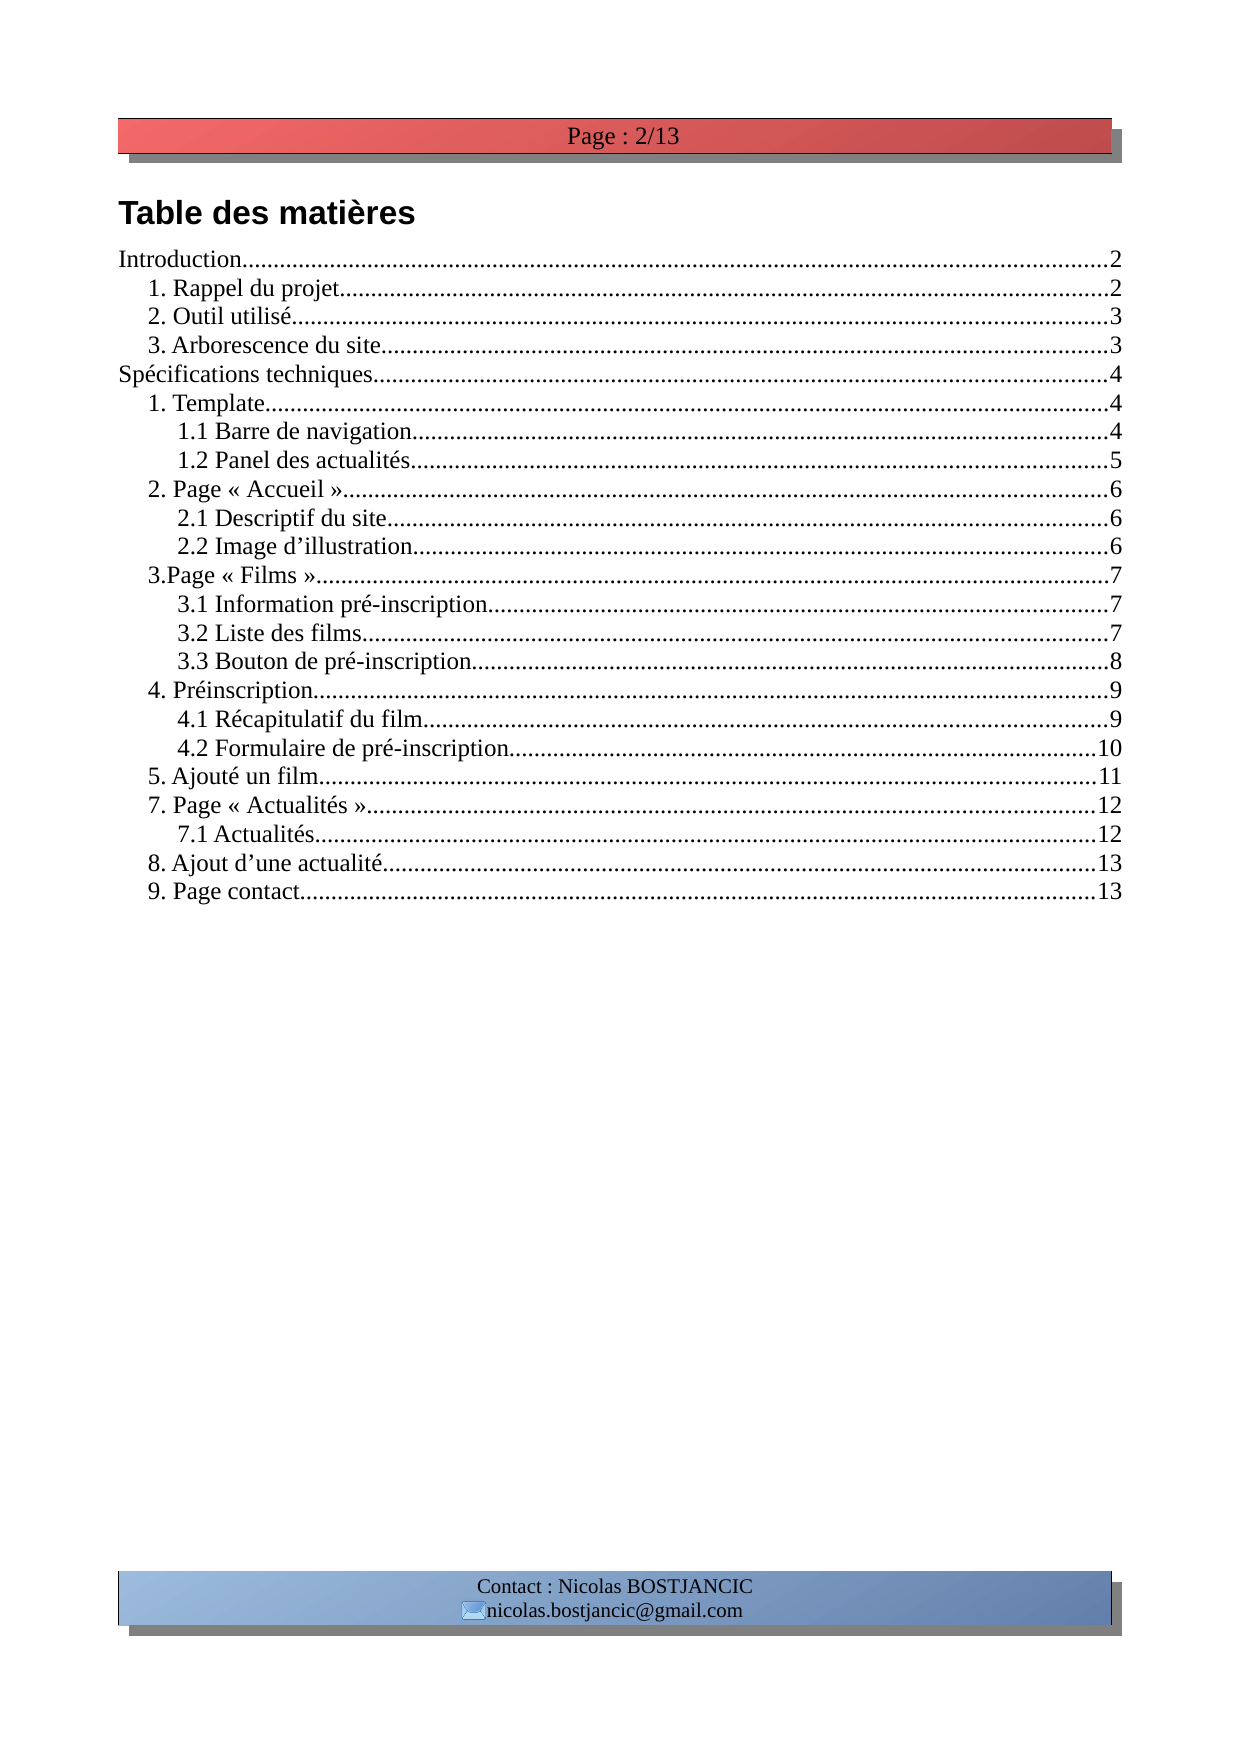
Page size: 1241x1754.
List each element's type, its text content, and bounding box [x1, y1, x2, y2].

text 7.1 Actualités 12 [177, 819, 1122, 848]
text 1.2 Panel des actualités 5 [177, 445, 1122, 474]
text 4. Préinscription 9 [148, 675, 1122, 704]
text 2.1 Descriptif du site 6 [177, 503, 1122, 531]
subtitle Table des matières [118, 193, 1122, 231]
text 1. Rappel du projet 2 [148, 273, 1122, 301]
text 8. Ajout d’une actualité 13 [148, 848, 1122, 876]
text 2. Page « Accueil » 6 [148, 474, 1122, 503]
text Spécifications techniques 4 [118, 359, 1122, 388]
text 9. Page contact 13 [148, 876, 1122, 905]
text 1.1 Barre de navigation 4 [177, 416, 1122, 445]
text 3.Page « Films » 7 [148, 560, 1122, 589]
text 5. Ajouté un film 11 [148, 761, 1122, 790]
text 4.2 Formulaire de pré-inscription 10 [177, 733, 1122, 761]
text Introduction 2 [118, 244, 1122, 273]
text 4.1 Récapitulatif du film 9 [177, 704, 1122, 733]
text 2.2 Image d’illustration 6 [177, 531, 1122, 560]
text 1. Template 4 [148, 388, 1122, 416]
text 2. Outil utilisé 3 [148, 301, 1122, 330]
text 3.2 Liste des films 7 [177, 618, 1122, 646]
text 3.1 Information pré-inscription 7 [177, 589, 1122, 618]
text 3. Arborescence du site 3 [148, 330, 1122, 359]
text 3.3 Bouton de pré-inscription 8 [177, 646, 1122, 675]
text 7. Page « Actualités » 12 [148, 790, 1122, 819]
